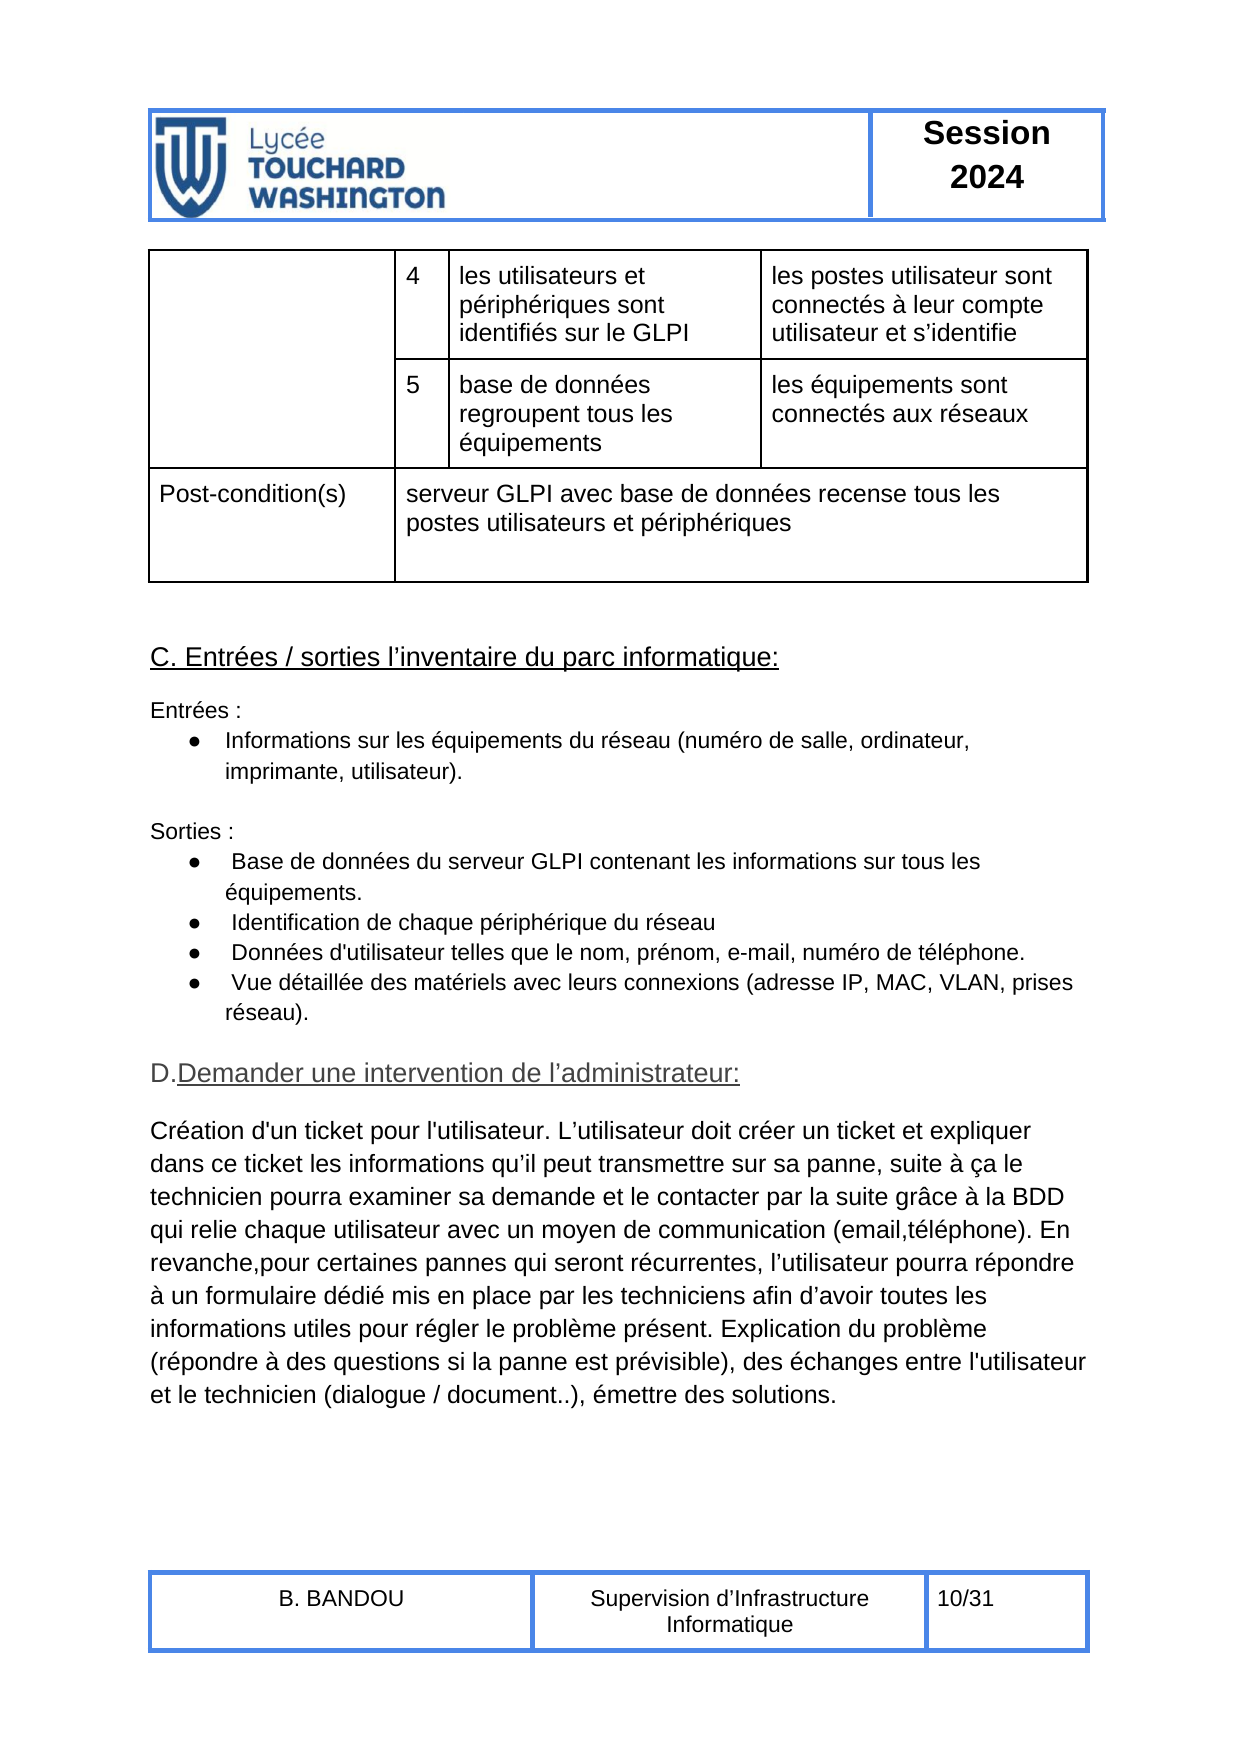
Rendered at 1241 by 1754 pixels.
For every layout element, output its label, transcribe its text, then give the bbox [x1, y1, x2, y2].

list Données d'utilisateur telles que le nom, prénom, e-mail, numéro de téléphone. [187, 939, 1090, 965]
text Entrées : [150, 697, 1090, 723]
text Sorties : [150, 818, 1090, 844]
table_cell les utilisateurs et périphériques sont identifiés sur le GLPI [450, 251, 760, 358]
subtitle C. Entrées / sorties l’inventaire du parc informatique: [150, 641, 1090, 672]
subtitle D.Demander une intervention de l’administrateur: [150, 1057, 1090, 1088]
table_cell Post-condition(s) [150, 469, 394, 581]
picture [152, 113, 451, 218]
table_cell les équipements sont connectés aux réseaux [762, 360, 1086, 467]
text Création d'un ticket pour l'utilisateur. L’utilisateur doit créer un ticket et expliquer dans ce ticket les informations qu’il peut transmettre sur sa panne, suite à ça le technicien pourra examiner sa demande et le contacter par la suite grâce à la BDD qui relie chaque utilisateur avec un moyen de communication (email,téléphone). En revanche,pour certaines pannes qui seront récurrentes, l’utilisateur pourra répondre à un formulaire dédié mis en place par les techniciens afin d’avoir toutes les informations utiles pour régler le problème présent. Explication du problème (répondre à des questions si la panne est prévisible), des échanges entre l'utilisateur et le technicien (dialogue / document..), émettre des solutions. [150, 1116, 1090, 1409]
table_cell base de données regroupent tous les équipements [450, 360, 760, 467]
list Identification de chaque périphérique du réseau [187, 909, 1090, 935]
table_cell les postes utilisateur sont connectés à leur compte utilisateur et s’identifie [762, 251, 1086, 358]
table_cell 5 [396, 360, 448, 467]
table_cell serveur GLPI avec base de données recense tous les postes utilisateurs et périphériques [396, 469, 1086, 581]
list Informations sur les équipements du réseau (numéro de salle, ordinateur, imprimante, utilisateur). [187, 727, 1090, 784]
list Base de données du serveur GLPI contenant les informations sur tous les équipements. [187, 848, 1090, 905]
table_cell 4 [396, 251, 448, 358]
list Vue détaillée des matériels avec leurs connexions (adresse IP, MAC, VLAN, prises réseau). [187, 969, 1090, 1026]
